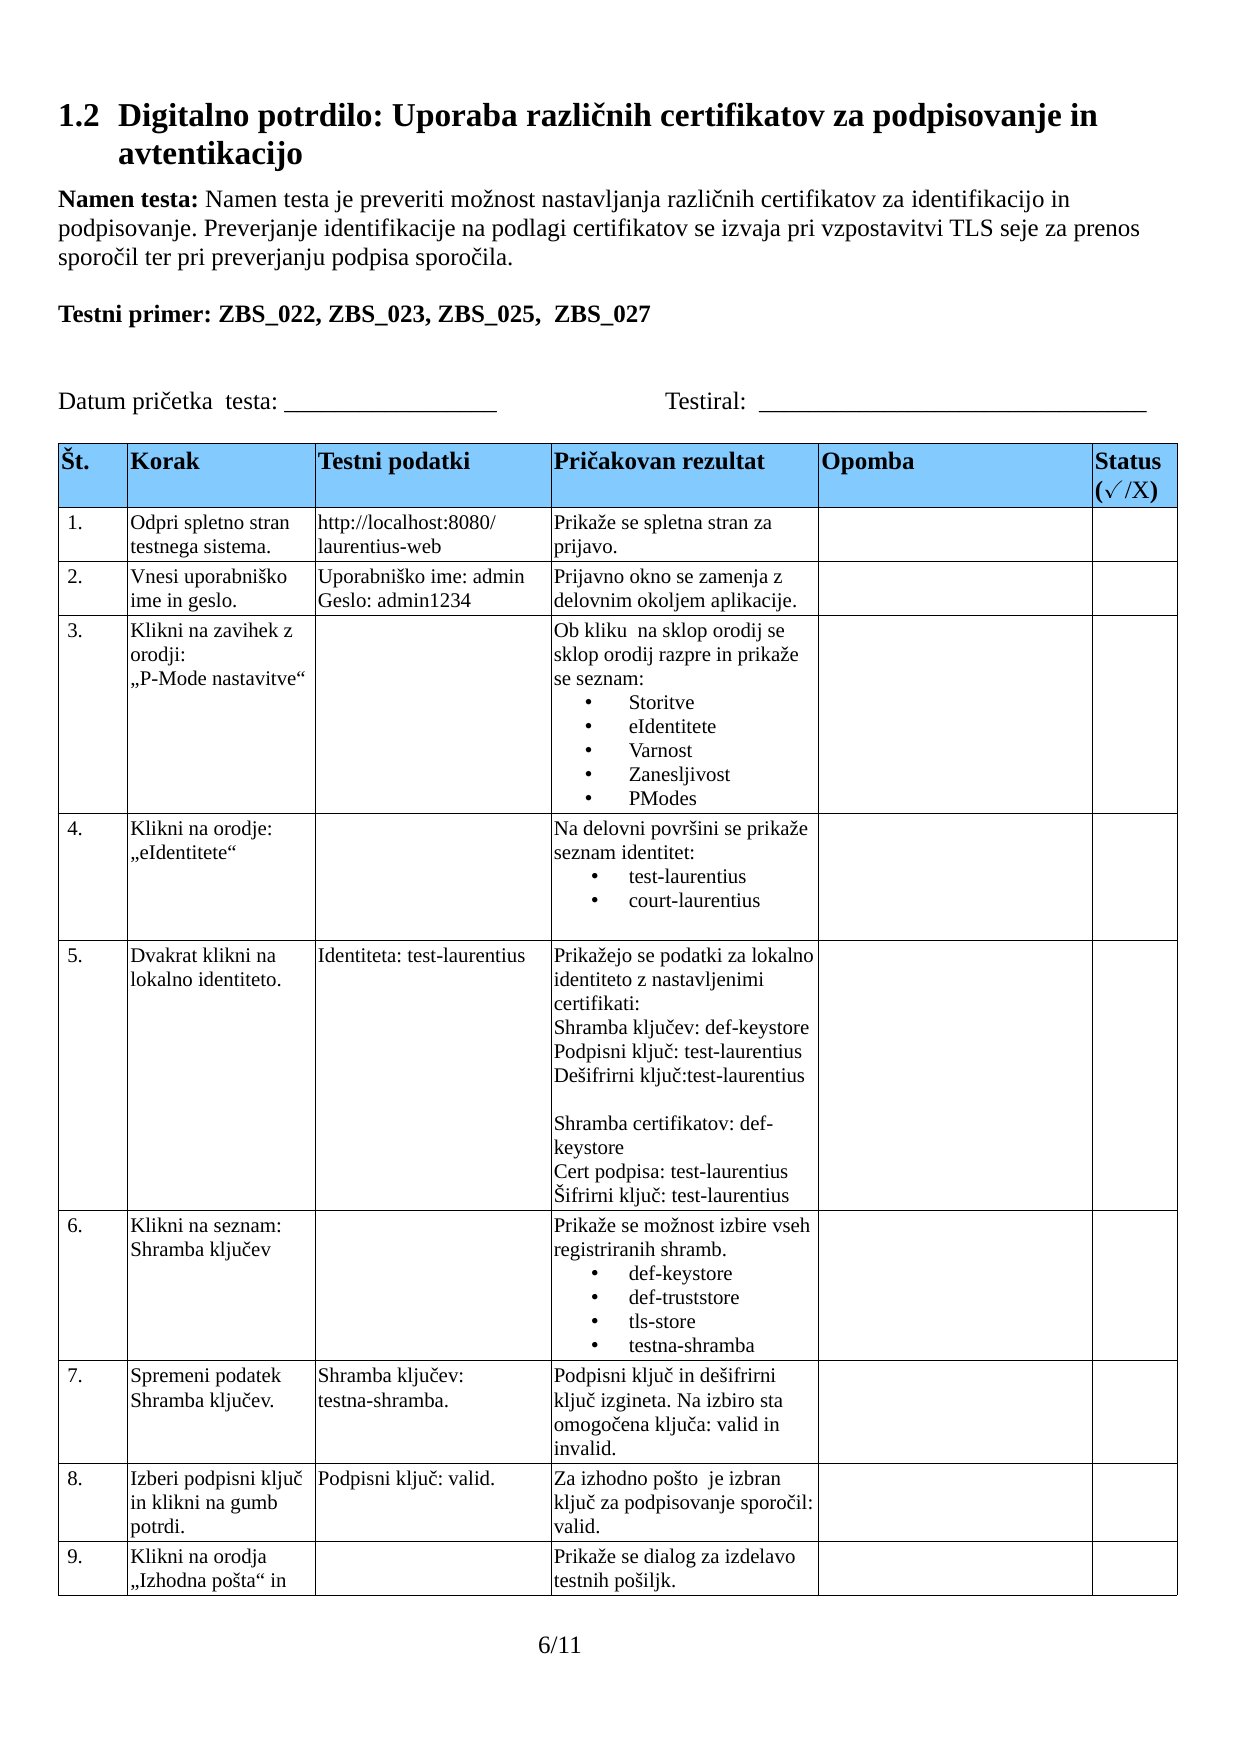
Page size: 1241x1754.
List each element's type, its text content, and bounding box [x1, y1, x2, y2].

table_cell Na delovni površini se prikaže seznam identitet: test-laurentius court-laurentius [552, 814, 818, 939]
table_cell [59, 562, 127, 615]
table_cell Prikaže se spletna stran za prijavo. [552, 508, 818, 561]
table_cell Prikažejo se podatki za lokalno identiteto z nastavljenimi certifikati: Shramba ključev: def-keystore Podpisni ključ: test-laurentius Dešifrirni ključ:test-laurentius Shramba certifikatov: def-keystore Cert podpisa: test-laurentius Šifrirni ključ: test-laurentius [552, 941, 818, 1210]
table_cell [1093, 1361, 1177, 1463]
table_cell Klikni na orodja „Izhodna pošta“ in [128, 1542, 315, 1595]
table_cell Spremeni podatek Shramba ključev. [128, 1361, 315, 1463]
table_cell Vnesi uporabniško ime in geslo. [128, 562, 315, 615]
table_cell [59, 1464, 127, 1541]
table_cell Podpisni ključ: valid. [316, 1464, 551, 1541]
table_header Korak [128, 444, 315, 507]
table_cell http://localhost:8080/laurentius-web [316, 508, 551, 561]
table_cell [59, 814, 127, 939]
text Datum pričetka testa: _________________ Testiral: _______________________________ [58, 386, 1177, 414]
table_cell [316, 616, 551, 813]
table_cell [1093, 616, 1177, 813]
table_cell [316, 1211, 551, 1360]
table_cell [316, 1542, 551, 1595]
table_cell Podpisni ključ in dešifrirni ključ izgineta. Na izbiro sta omogočena ključa: valid in invalid. [552, 1361, 818, 1463]
table_cell Klikni na orodje: „eIdentitete“ [128, 814, 315, 939]
table_header Status (✓/X) [1093, 444, 1177, 507]
table_cell [1093, 1464, 1177, 1541]
table_cell Prikaže se možnost izbire vseh registriranih shramb. def-keystore def-truststore tls-store testna-shramba [552, 1211, 818, 1360]
table_cell [59, 1211, 127, 1360]
table_header Opomba [819, 444, 1092, 507]
table_cell [1093, 1542, 1177, 1595]
table_header Testni podatki [316, 444, 551, 507]
table_cell [819, 562, 1092, 615]
table_cell Prijavno okno se zamenja z delovnim okoljem aplikacije. [552, 562, 818, 615]
text Namen testa: Namen testa je preveriti možnost nastavljanja različnih certifikatov za identifikacijo in podpisovanje. Preverjanje identifikacije na podlagi certifikatov se izvaja pri vzpostavitvi TLS seje za prenos sporočil ter pri preverjanju podpisa sporočila. [58, 184, 1177, 271]
table_cell Shramba ključev: testna-shramba. [316, 1361, 551, 1463]
table_cell [59, 616, 127, 813]
table_cell Identiteta: test-laurentius [316, 941, 551, 1210]
table_cell Odpri spletno stran testnega sistema. [128, 508, 315, 561]
table_cell [59, 941, 127, 1210]
table_cell Klikni na seznam: Shramba ključev [128, 1211, 315, 1360]
table_cell [819, 616, 1092, 813]
table_cell Izberi podpisni ključ in klikni na gumb potrdi. [128, 1464, 315, 1541]
table_cell Za izhodno pošto je izbran ključ za podpisovanje sporočil: valid. [552, 1464, 818, 1541]
table_cell [819, 508, 1092, 561]
table_cell [1093, 941, 1177, 1210]
table_cell [819, 1464, 1092, 1541]
table_cell Prikaže se dialog za izdelavo testnih pošiljk. [552, 1542, 818, 1595]
table_cell [819, 941, 1092, 1210]
table_cell [316, 814, 551, 939]
table_cell [819, 1211, 1092, 1360]
table_cell [59, 1542, 127, 1595]
table_cell Dvakrat klikni na lokalno identiteto. [128, 941, 315, 1210]
text Testni primer: ZBS_022, ZBS_023, ZBS_025, ZBS_027 [58, 299, 1177, 328]
table_cell [819, 1361, 1092, 1463]
table_cell [1093, 508, 1177, 561]
table_header Pričakovan rezultat [552, 444, 818, 507]
table_cell [819, 1542, 1092, 1595]
table_cell Uporabniško ime: admin Geslo: admin1234 [316, 562, 551, 615]
table_cell [1093, 1211, 1177, 1360]
subtitle Digitalno potrdilo: Uporaba različnih certifikatov za podpisovanje in avtentikacijo [58, 95, 1177, 172]
table_cell Ob kliku na sklop orodij se sklop orodij razpre in prikaže se seznam: Storitve eIdentitete Varnost Zanesljivost PModes [552, 616, 818, 813]
table_cell [59, 1361, 127, 1463]
table_header Št. [59, 444, 127, 507]
table_cell Klikni na zavihek z orodji: „P-Mode nastavitve“ [128, 616, 315, 813]
table_cell [1093, 814, 1177, 939]
table_cell [59, 508, 127, 561]
table_cell [819, 814, 1092, 939]
table_cell [1093, 562, 1177, 615]
